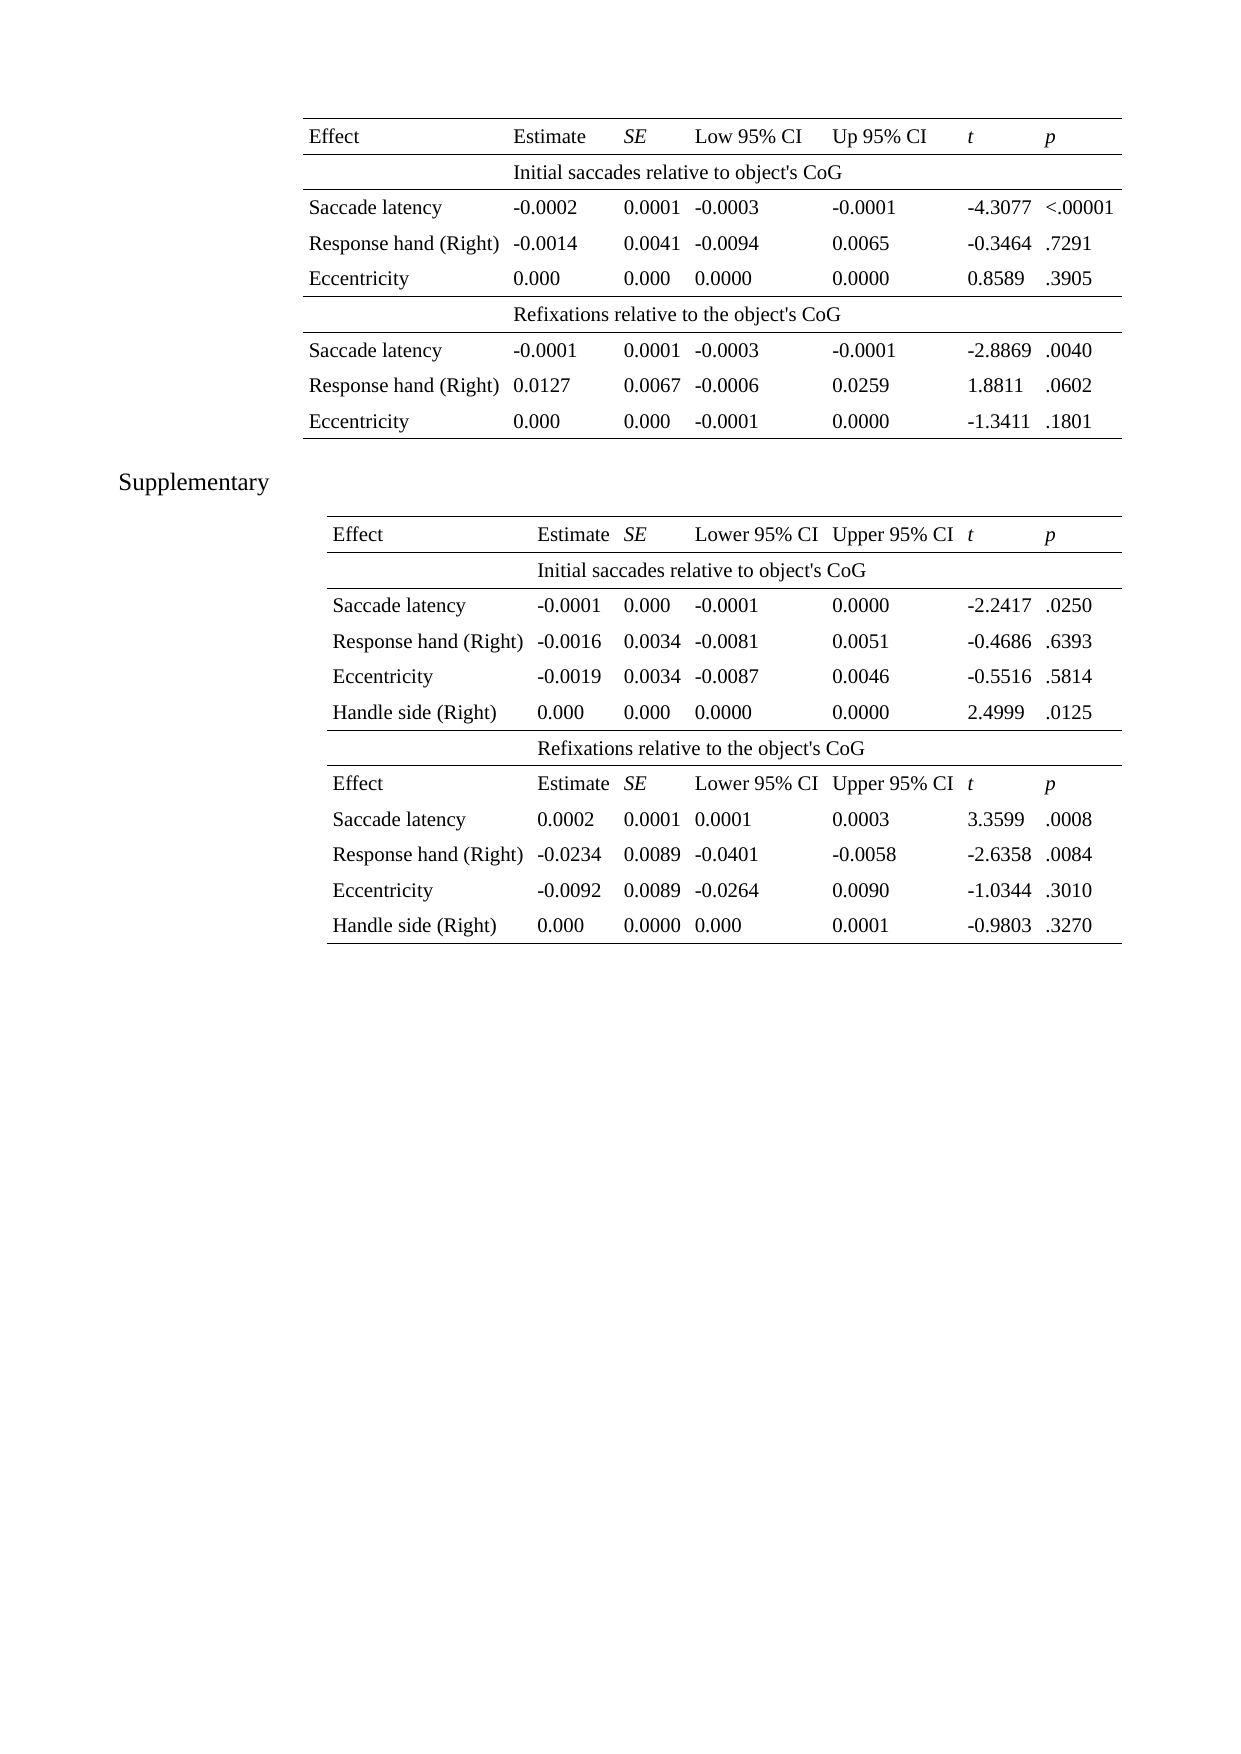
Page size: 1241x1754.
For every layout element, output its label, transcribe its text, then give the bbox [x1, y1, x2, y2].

table_header Effect [327, 517, 531, 552]
table_cell -0.0014 [507, 225, 618, 261]
table_cell -0.0264 [689, 872, 826, 907]
table_cell -0.4686 [961, 623, 1039, 659]
table_cell .0602 [1039, 367, 1122, 403]
text Supplementary [118, 467, 1122, 496]
table_cell Response hand (Right) [327, 623, 531, 659]
table_cell 0.000 [689, 908, 826, 943]
table_cell .0250 [1039, 589, 1122, 623]
table_cell 0.0046 [826, 659, 961, 694]
table_header Upper 95% CI [826, 517, 961, 552]
table_cell .5814 [1039, 659, 1122, 694]
table_cell t [961, 766, 1039, 801]
table_cell -0.0001 [689, 589, 826, 623]
table_cell .6393 [1039, 623, 1122, 659]
table_cell -0.0006 [689, 367, 826, 403]
table_cell 0.0067 [618, 367, 689, 403]
table_cell -0.0001 [826, 190, 961, 225]
table_header Lower 95% CI [689, 517, 826, 552]
table_cell Eccentricity [303, 403, 507, 438]
table_cell 0.0089 [618, 836, 689, 872]
table_header Effect [303, 119, 507, 154]
table_header t [961, 119, 1039, 154]
table_cell 0.000 [507, 261, 618, 296]
table_cell [303, 155, 507, 189]
table_cell -4.3077 [961, 190, 1039, 225]
table_cell 0.0000 [826, 403, 961, 438]
table_cell SE [618, 766, 689, 801]
table_cell 0.0034 [618, 659, 689, 694]
table_cell .0008 [1039, 801, 1122, 836]
table_cell -2.6358 [961, 836, 1039, 872]
table_cell 0.0001 [826, 908, 961, 943]
table_cell Eccentricity [327, 872, 531, 907]
table_cell 1.8811 [961, 367, 1039, 403]
table_cell 0.0127 [507, 367, 618, 403]
table_cell .0084 [1039, 836, 1122, 872]
table_cell 0.000 [618, 261, 689, 296]
table_cell 0.000 [531, 694, 618, 730]
table_cell -0.3464 [961, 225, 1039, 261]
table_cell 0.8589 [961, 261, 1039, 296]
table_cell -1.0344 [961, 872, 1039, 907]
table_cell 0.0000 [826, 694, 961, 730]
table_cell Response hand (Right) [327, 836, 531, 872]
table_cell .3905 [1039, 261, 1122, 296]
table_cell Handle side (Right) [327, 908, 531, 943]
table_header Low 95% CI [689, 119, 826, 154]
table_header SE [618, 517, 689, 552]
table_cell Saccade latency [303, 190, 507, 225]
table_cell Initial saccades relative to object's CoG [531, 553, 1122, 587]
table_cell -0.0234 [531, 836, 618, 872]
table_cell 0.0051 [826, 623, 961, 659]
table_cell [303, 297, 507, 332]
table_cell 0.0065 [826, 225, 961, 261]
table_cell -0.0001 [826, 333, 961, 367]
table_cell .0125 [1039, 694, 1122, 730]
table_cell Saccade latency [303, 333, 507, 367]
table_cell 0.000 [618, 589, 689, 623]
table_cell -0.9803 [961, 908, 1039, 943]
table_cell Refixations relative to the object's CoG [531, 731, 1122, 765]
table_cell 0.0001 [618, 801, 689, 836]
table_cell [327, 553, 531, 587]
table_cell 2.4999 [961, 694, 1039, 730]
table_cell 0.0034 [618, 623, 689, 659]
table_cell Lower 95% CI [689, 766, 826, 801]
table_cell Estimate [531, 766, 618, 801]
table_cell Saccade latency [327, 589, 531, 623]
table_cell 0.0001 [618, 190, 689, 225]
table_cell -0.0087 [689, 659, 826, 694]
table_cell -0.0001 [689, 403, 826, 438]
table_cell <.00001 [1039, 190, 1122, 225]
table_cell 0.0000 [826, 589, 961, 623]
table_cell -2.8869 [961, 333, 1039, 367]
table_cell 0.0000 [689, 694, 826, 730]
table_cell .7291 [1039, 225, 1122, 261]
table_cell .1801 [1039, 403, 1122, 438]
table_cell -0.0003 [689, 190, 826, 225]
table_header p [1039, 517, 1122, 552]
table_cell Upper 95% CI [826, 766, 961, 801]
table_cell -0.0019 [531, 659, 618, 694]
table_cell 0.0001 [618, 333, 689, 367]
table_cell -0.0401 [689, 836, 826, 872]
table_cell -1.3411 [961, 403, 1039, 438]
table_cell -0.0001 [531, 589, 618, 623]
table_cell .3270 [1039, 908, 1122, 943]
table_cell -0.0001 [507, 333, 618, 367]
table_cell [327, 731, 531, 765]
table_cell .3010 [1039, 872, 1122, 907]
table_header Estimate [507, 119, 618, 154]
table_cell Eccentricity [303, 261, 507, 296]
table_cell 0.0259 [826, 367, 961, 403]
table_cell -0.0081 [689, 623, 826, 659]
table_cell 0.0002 [531, 801, 618, 836]
table_cell 0.000 [531, 908, 618, 943]
table_cell -0.0092 [531, 872, 618, 907]
table_header Estimate [531, 517, 618, 552]
table_cell Effect [327, 766, 531, 801]
table_header SE [618, 119, 689, 154]
table_cell Response hand (Right) [303, 367, 507, 403]
table_cell Handle side (Right) [327, 694, 531, 730]
table_cell 0.000 [618, 694, 689, 730]
table_cell Initial saccades relative to object's CoG [507, 155, 1122, 189]
table_cell Response hand (Right) [303, 225, 507, 261]
table_cell 0.0000 [618, 908, 689, 943]
table_cell -2.2417 [961, 589, 1039, 623]
table_cell 0.000 [507, 403, 618, 438]
table_cell Saccade latency [327, 801, 531, 836]
table_cell -0.0058 [826, 836, 961, 872]
table_cell -0.0016 [531, 623, 618, 659]
table_cell 0.0089 [618, 872, 689, 907]
table_cell 0.0001 [689, 801, 826, 836]
table_cell 0.000 [618, 403, 689, 438]
table_cell 3.3599 [961, 801, 1039, 836]
table_cell 0.0000 [826, 261, 961, 296]
table_cell p [1039, 766, 1122, 801]
table_cell Eccentricity [327, 659, 531, 694]
table_cell -0.0094 [689, 225, 826, 261]
table_cell 0.0090 [826, 872, 961, 907]
table_header Up 95% CI [826, 119, 961, 154]
table_cell Refixations relative to the object's CoG [507, 297, 1122, 332]
table_cell -0.0002 [507, 190, 618, 225]
table_cell -0.0003 [689, 333, 826, 367]
table_cell 0.0000 [689, 261, 826, 296]
table_header p [1039, 119, 1122, 154]
table_cell 0.0003 [826, 801, 961, 836]
table_cell -0.5516 [961, 659, 1039, 694]
table_cell 0.0041 [618, 225, 689, 261]
table_header t [961, 517, 1039, 552]
table_cell .0040 [1039, 333, 1122, 367]
